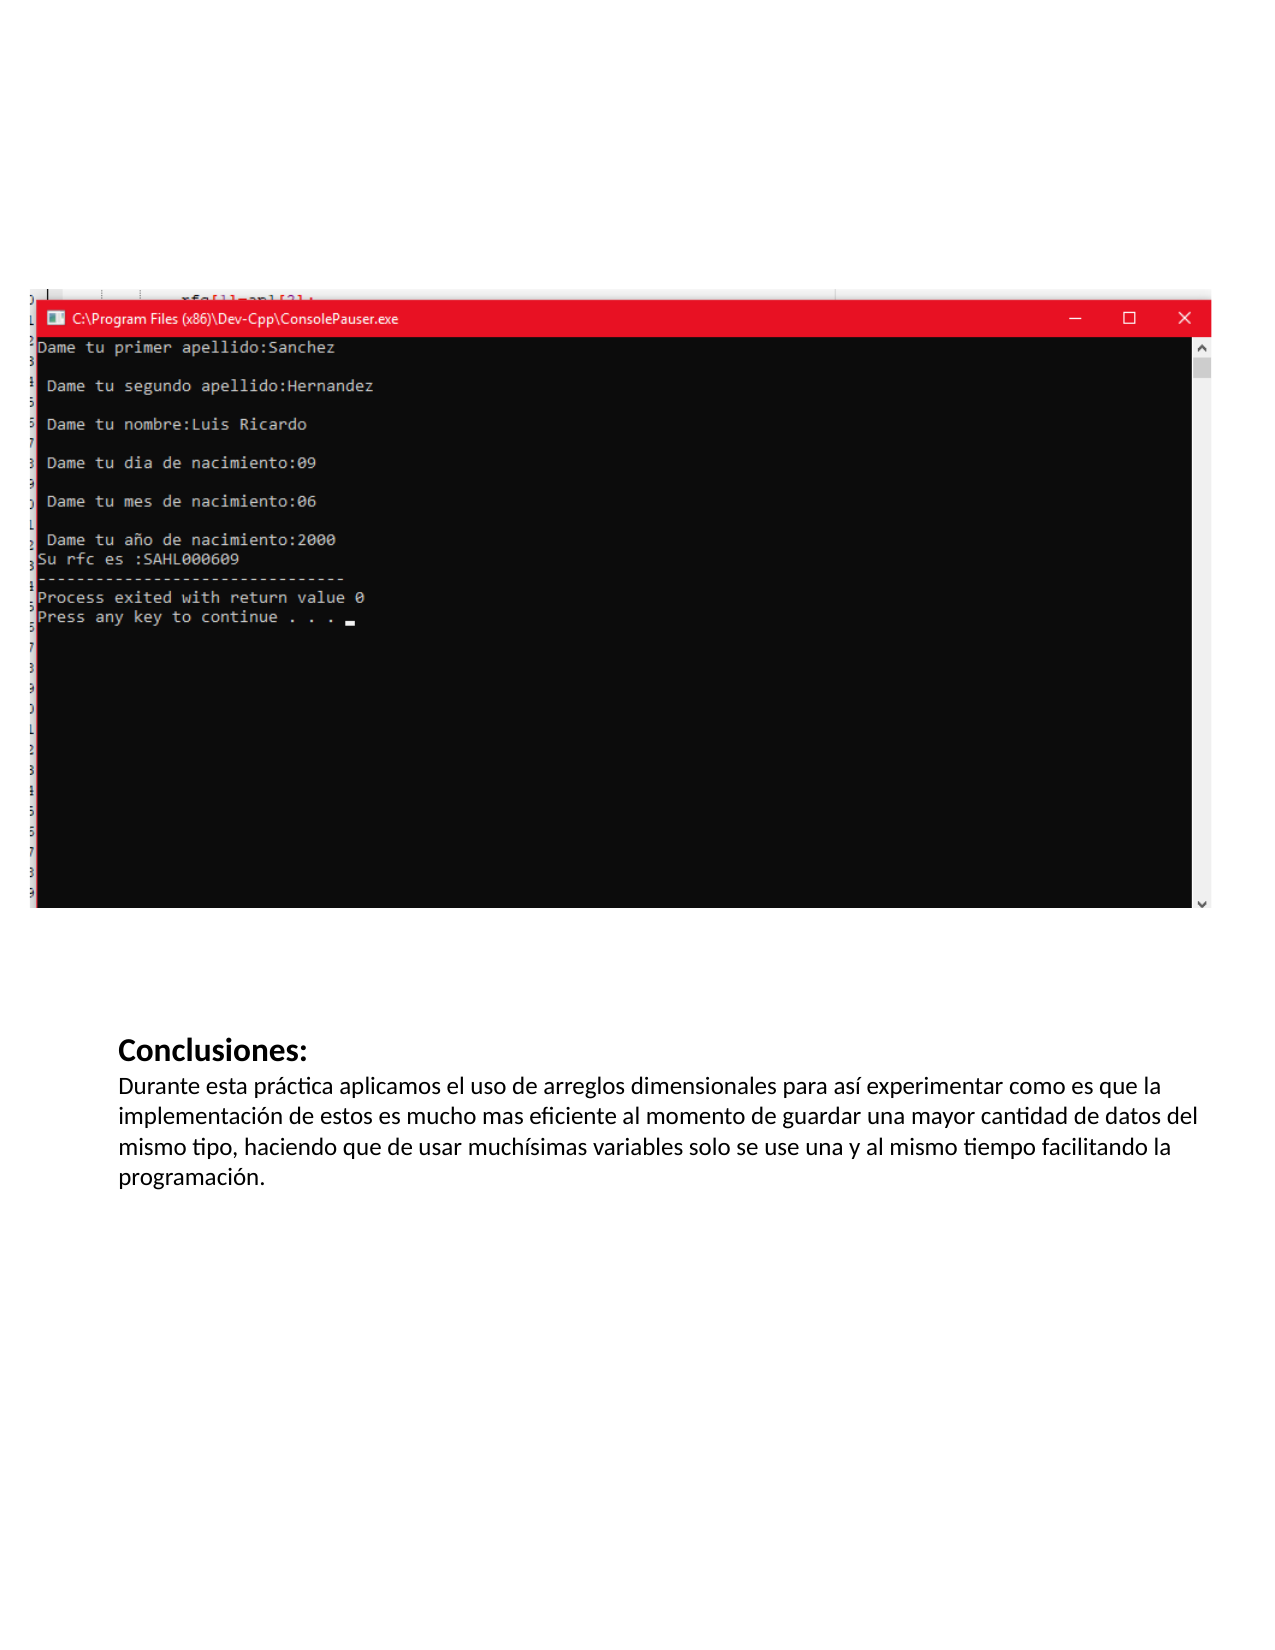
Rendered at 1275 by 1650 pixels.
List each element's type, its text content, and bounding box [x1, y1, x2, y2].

picture [29, 289, 540, 908]
text Durante esta práctica aplicamos el uso de arreglos dimensionales para así experimentar como es que la implementación de estos es mucho mas eficiente al momento de guardar una mayor cantidad de datos del mismo tipo, haciendo que de usar muchísimas variables solo se use una y al mismo tiempo facilitando la programación. [118, 1070, 1205, 1192]
text Conclusiones: [118, 1029, 1205, 1070]
